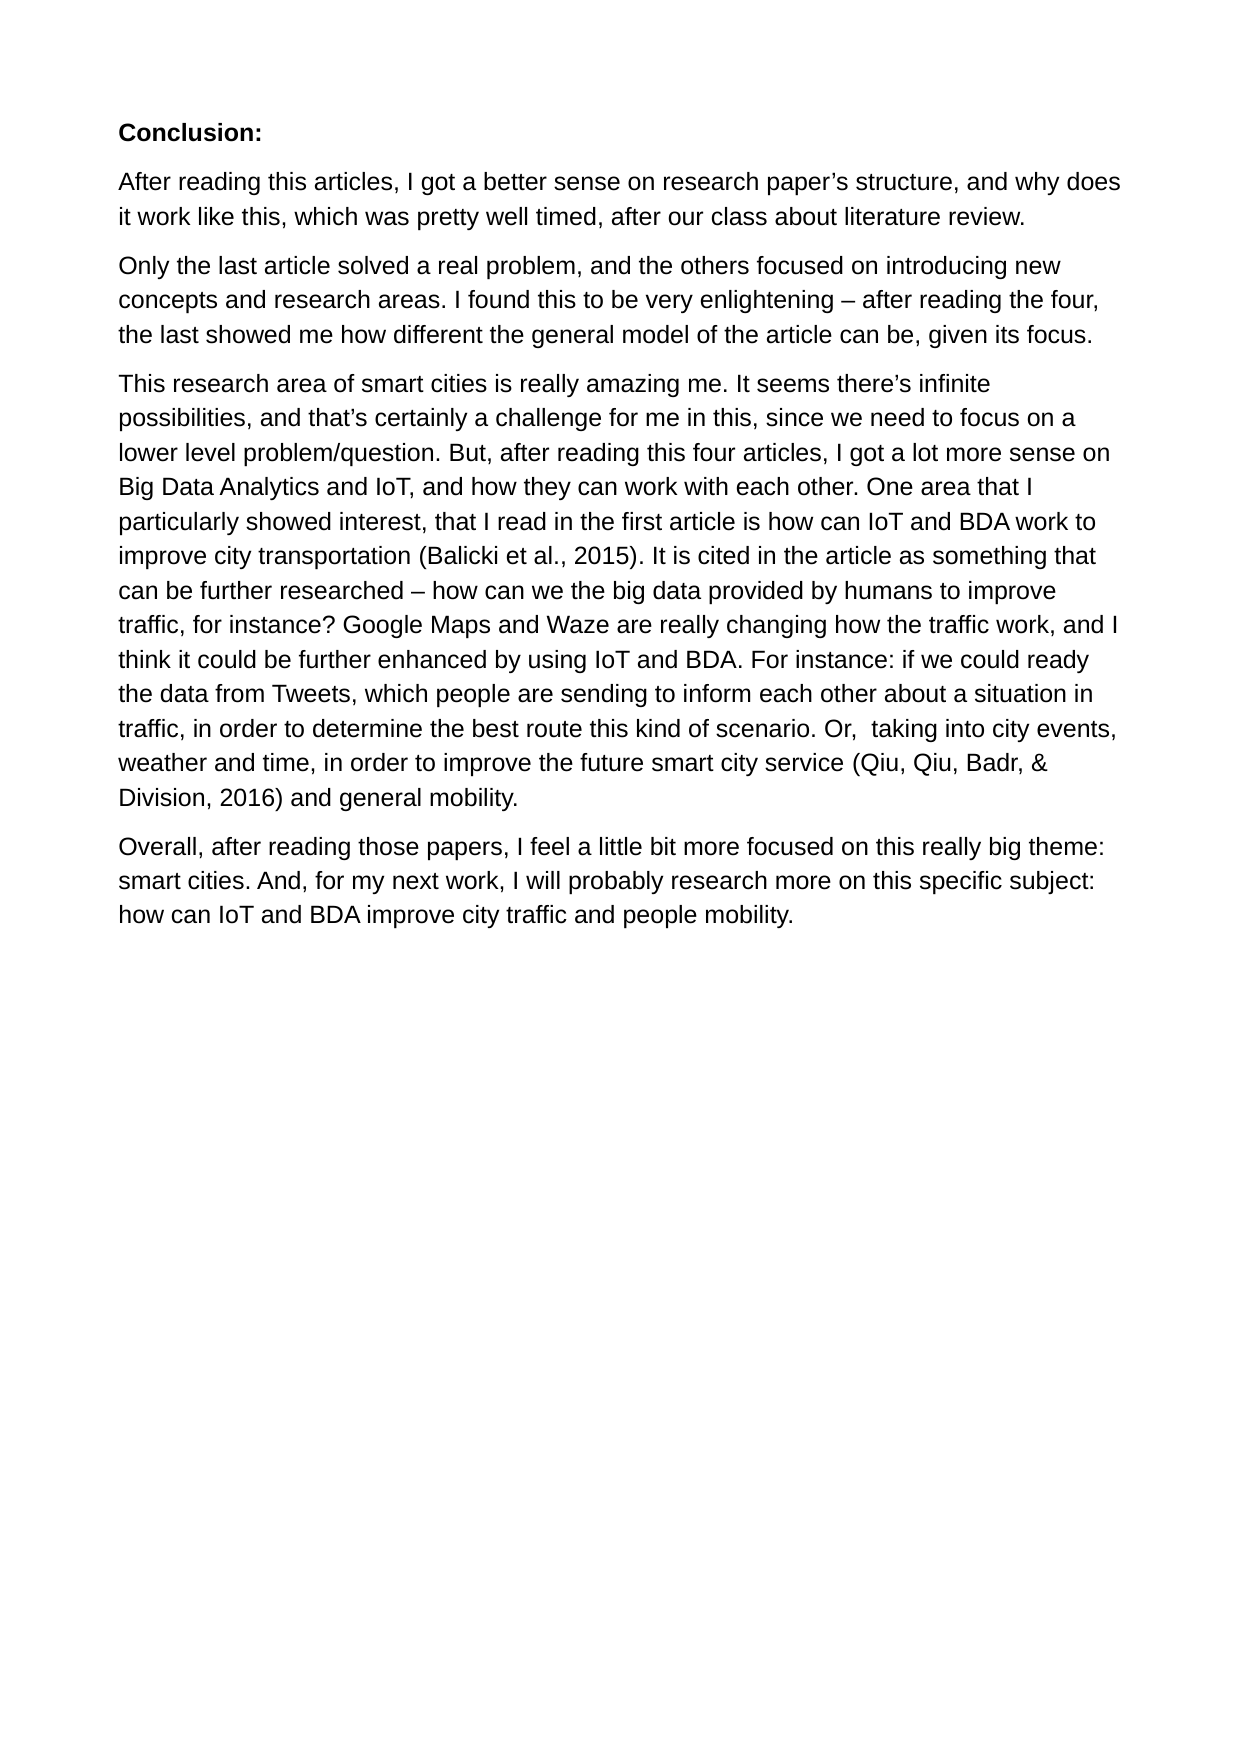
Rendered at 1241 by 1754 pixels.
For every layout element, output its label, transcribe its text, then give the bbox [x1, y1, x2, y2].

text Only the last article solved a real problem, and the others focused on introducing new concepts and research areas. I found this to be very enlightening – after reading the four, the last showed me how different the general model of the article can be, given its focus. [118, 251, 1122, 348]
text This research area of smart cities is really amazing me. It seems there’s infinite possibilities, and that’s certainly a challenge for me in this, since we need to focus on a lower level problem/question. But, after reading this four articles, I got a lot more sense on Big Data Analytics and IoT, and how they can work with each other. One area that I particularly showed interest, that I read in the first article is how can IoT and BDA work to improve city transportation (Balicki et al., 2015)⁠⁠. It is cited in the article as something that can be further researched – how can we the big data provided by humans to improve traffic, for instance? Google Maps and Waze are really changing how the traffic work, and I think it could be further enhanced by using IoT and BDA. For instance: if we could ready the data from Tweets, which people are sending to inform each other about a situation in traffic, in order to determine the best route this kind of scenario. Or, taking into city events, weather and time, in order to improve the future smart city service (Qiu, Qiu, Badr, & Division, 2016) and general mobility. [118, 369, 1122, 811]
text After reading this articles, I got a better sense on research paper’s structure, and why does it work like this, which was pretty well timed, after our class about literature review. [118, 167, 1122, 230]
text Conclusion: [118, 118, 1122, 147]
text Overall, after reading those papers, I feel a little bit more focused on this really big theme: smart cities. And, for my next work, I will probably research more on this specific subject: how can IoT and BDA improve city traffic and people mobility.⁠ [118, 832, 1122, 929]
